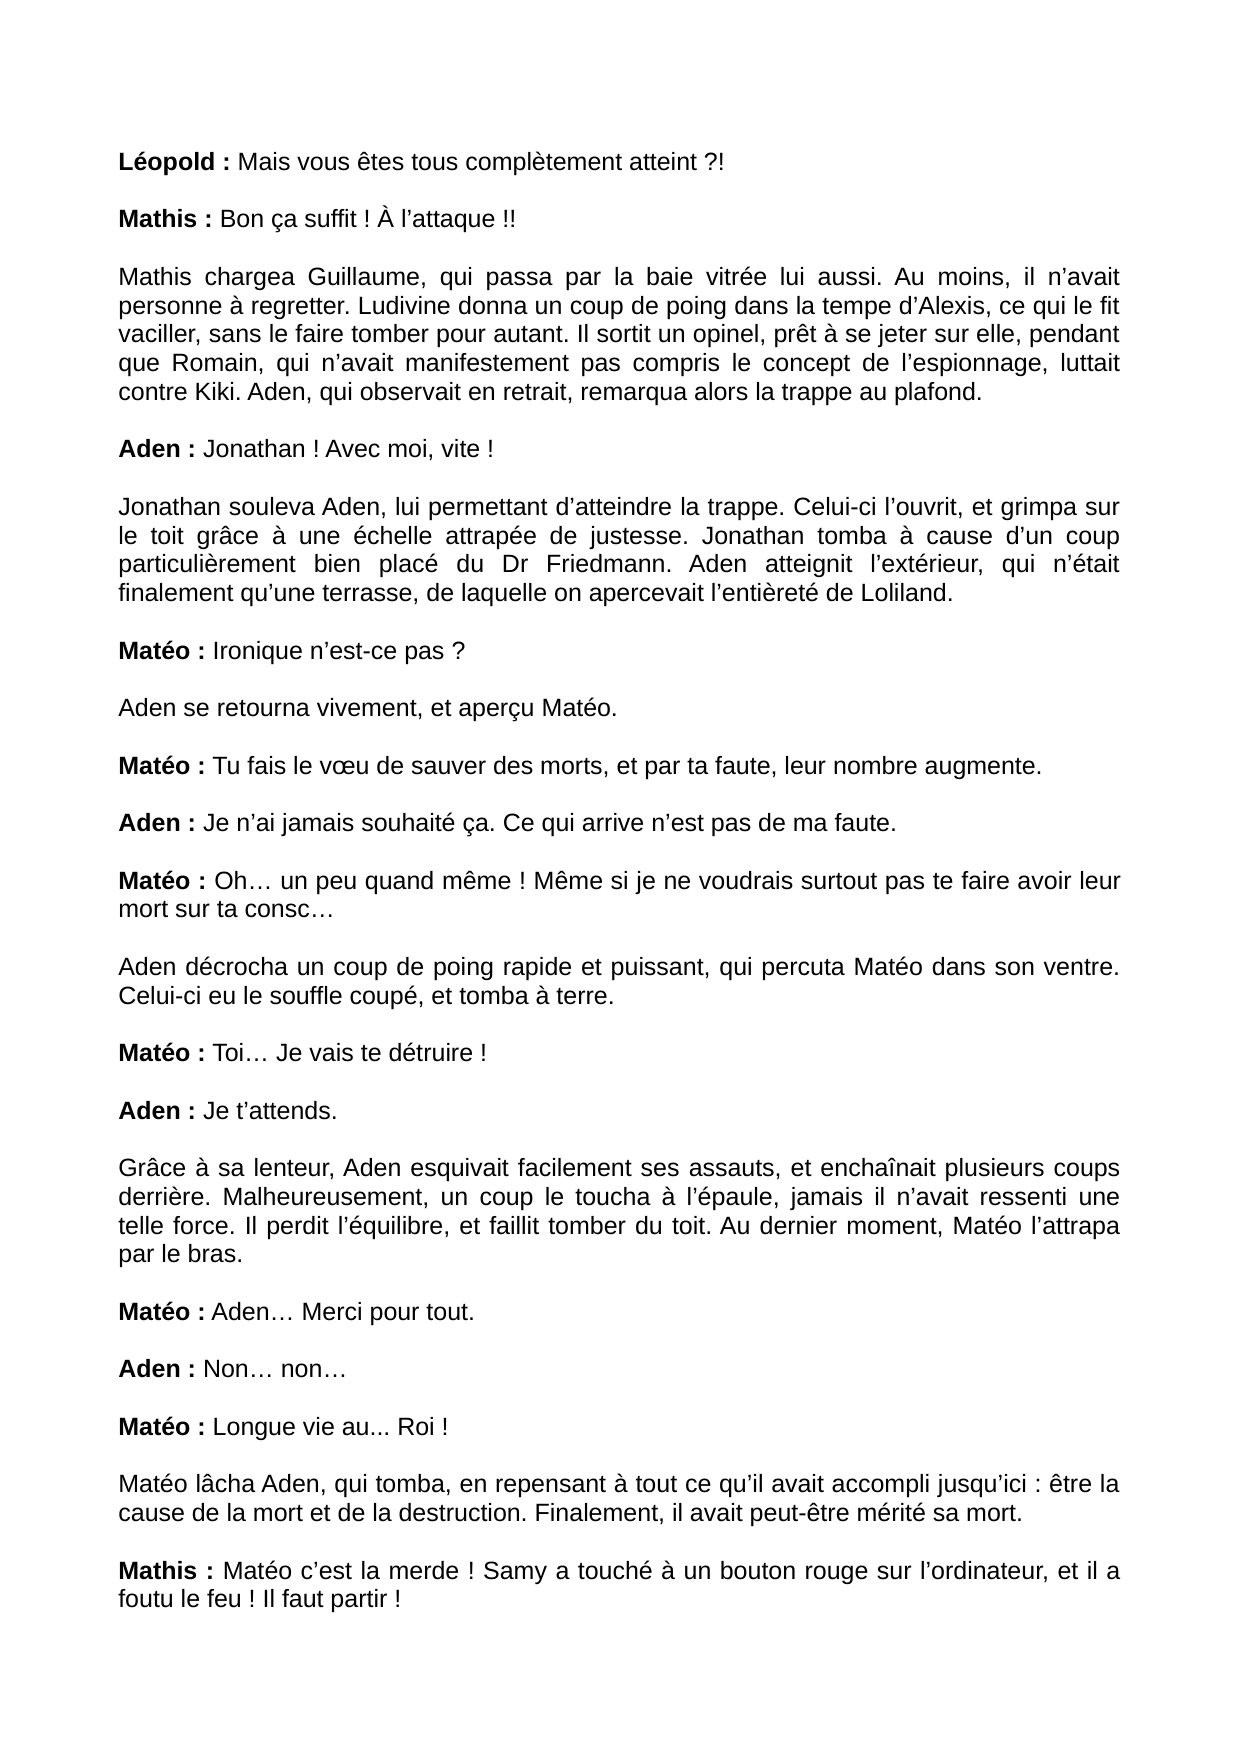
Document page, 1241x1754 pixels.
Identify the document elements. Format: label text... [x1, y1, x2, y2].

text Matéo : Longue vie au... Roi ! [118, 1412, 1122, 1441]
text Aden se retourna vivement, et aperçu Matéo. [118, 693, 1122, 722]
text Matéo : Oh… un peu quand même ! Même si je ne voudrais surtout pas te faire avoir leur mort sur ta consc… [118, 866, 1122, 923]
text Mathis chargea Guillaume, qui passa par la baie vitrée lui aussi. Au moins, il n’avait personne à regretter. Ludivine donna un coup de poing dans la tempe d’Alexis, ce qui le fit vaciller, sans le faire tomber pour autant. Il sortit un opinel, prêt à se jeter sur elle, pendant que Romain, qui n’avait manifestement pas compris le concept de l’espionnage, luttait contre Kiki. Aden, qui observait en retrait, remarqua alors la trappe au plafond. [118, 262, 1122, 406]
text Matéo : Ironique n’est-ce pas ? [118, 636, 1122, 664]
text Matéo : Toi… Je vais te détruire ! [118, 1038, 1122, 1067]
text Aden : Jonathan ! Avec moi, vite ! [118, 434, 1122, 463]
text Jonathan souleva Aden, lui permettant d’atteindre la trappe. Celui-ci l’ouvrit, et grimpa sur le toit grâce à une échelle attrapée de justesse. Jonathan tomba à cause d’un coup particulièrement bien placé du Dr Friedmann. Aden atteignit l’extérieur, qui n’était finalement qu’une terrasse, de laquelle on apercevait l’entièreté de Loliland. [118, 492, 1122, 607]
text Grâce à sa lenteur, Aden esquivait facilement ses assauts, et enchaînait plusieurs coups derrière. Malheureusement, un coup le toucha à l’épaule, jamais il n’avait ressenti une telle force. Il perdit l’équilibre, et faillit tomber du toit. Au dernier moment, Matéo l’attrapa par le bras. [118, 1153, 1122, 1268]
text Aden : Non… non… [118, 1354, 1122, 1383]
text Matéo : Aden… Merci pour tout. [118, 1297, 1122, 1326]
text Matéo : Tu fais le vœu de sauver des morts, et par ta faute, leur nombre augmente. [118, 751, 1122, 779]
text Aden : Je n’ai jamais souhaité ça. Ce qui arrive n’est pas de ma faute. [118, 808, 1122, 837]
text Aden décrocha un coup de poing rapide et puissant, qui percuta Matéo dans son ventre. Celui-ci eu le souffle coupé, et tomba à terre. [118, 952, 1122, 1009]
text Léopold : Mais vous êtes tous complètement atteint ?! [118, 147, 1122, 176]
text Matéo lâcha Aden, qui tomba, en repensant à tout ce qu’il avait accompli jusqu’ici : être la cause de la mort et de la destruction. Finalement, il avait peut-être mérité sa mort. [118, 1469, 1122, 1527]
text Mathis : Matéo c’est la merde ! Samy a touché à un bouton rouge sur l’ordinateur, et il a foutu le feu ! Il faut partir ! [118, 1556, 1122, 1613]
text Mathis : Bon ça suffit ! À l’attaque !! [118, 204, 1122, 233]
text Aden : Je t’attends. [118, 1096, 1122, 1124]
